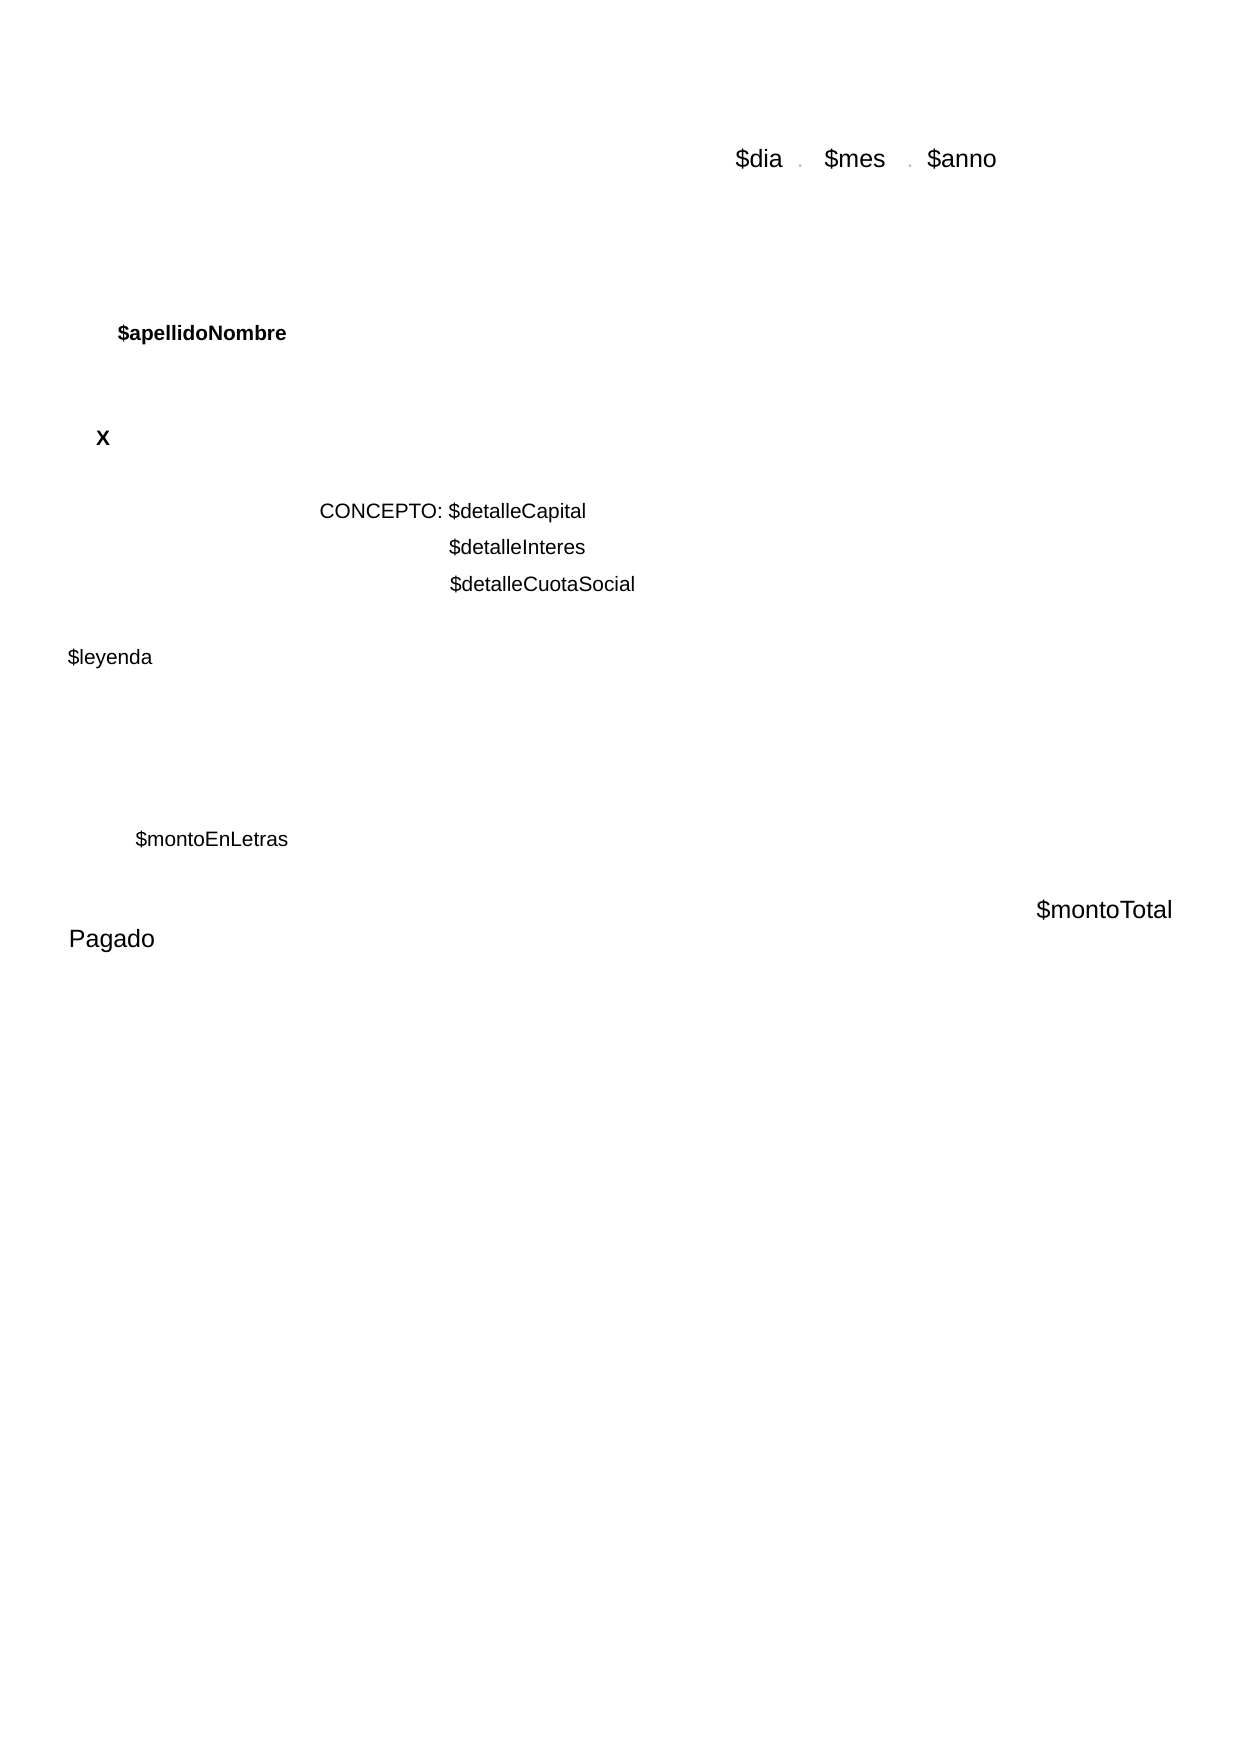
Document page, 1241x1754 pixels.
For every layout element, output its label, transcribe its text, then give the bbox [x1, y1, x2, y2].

text X [68, 426, 1181, 450]
text $montoTotalPagado [69, 895, 1181, 952]
text $detalleInteres [68, 535, 1181, 559]
text CONCEPTO: $detalleCapital [68, 499, 1181, 523]
text $montoEnLetras [68, 827, 1181, 851]
text $dia . $mes . $anno [68, 144, 1177, 172]
text $apellidoNombre [68, 321, 1181, 345]
text $detalleCuotaSocial [68, 572, 1181, 596]
text $leyenda [68, 644, 1181, 668]
